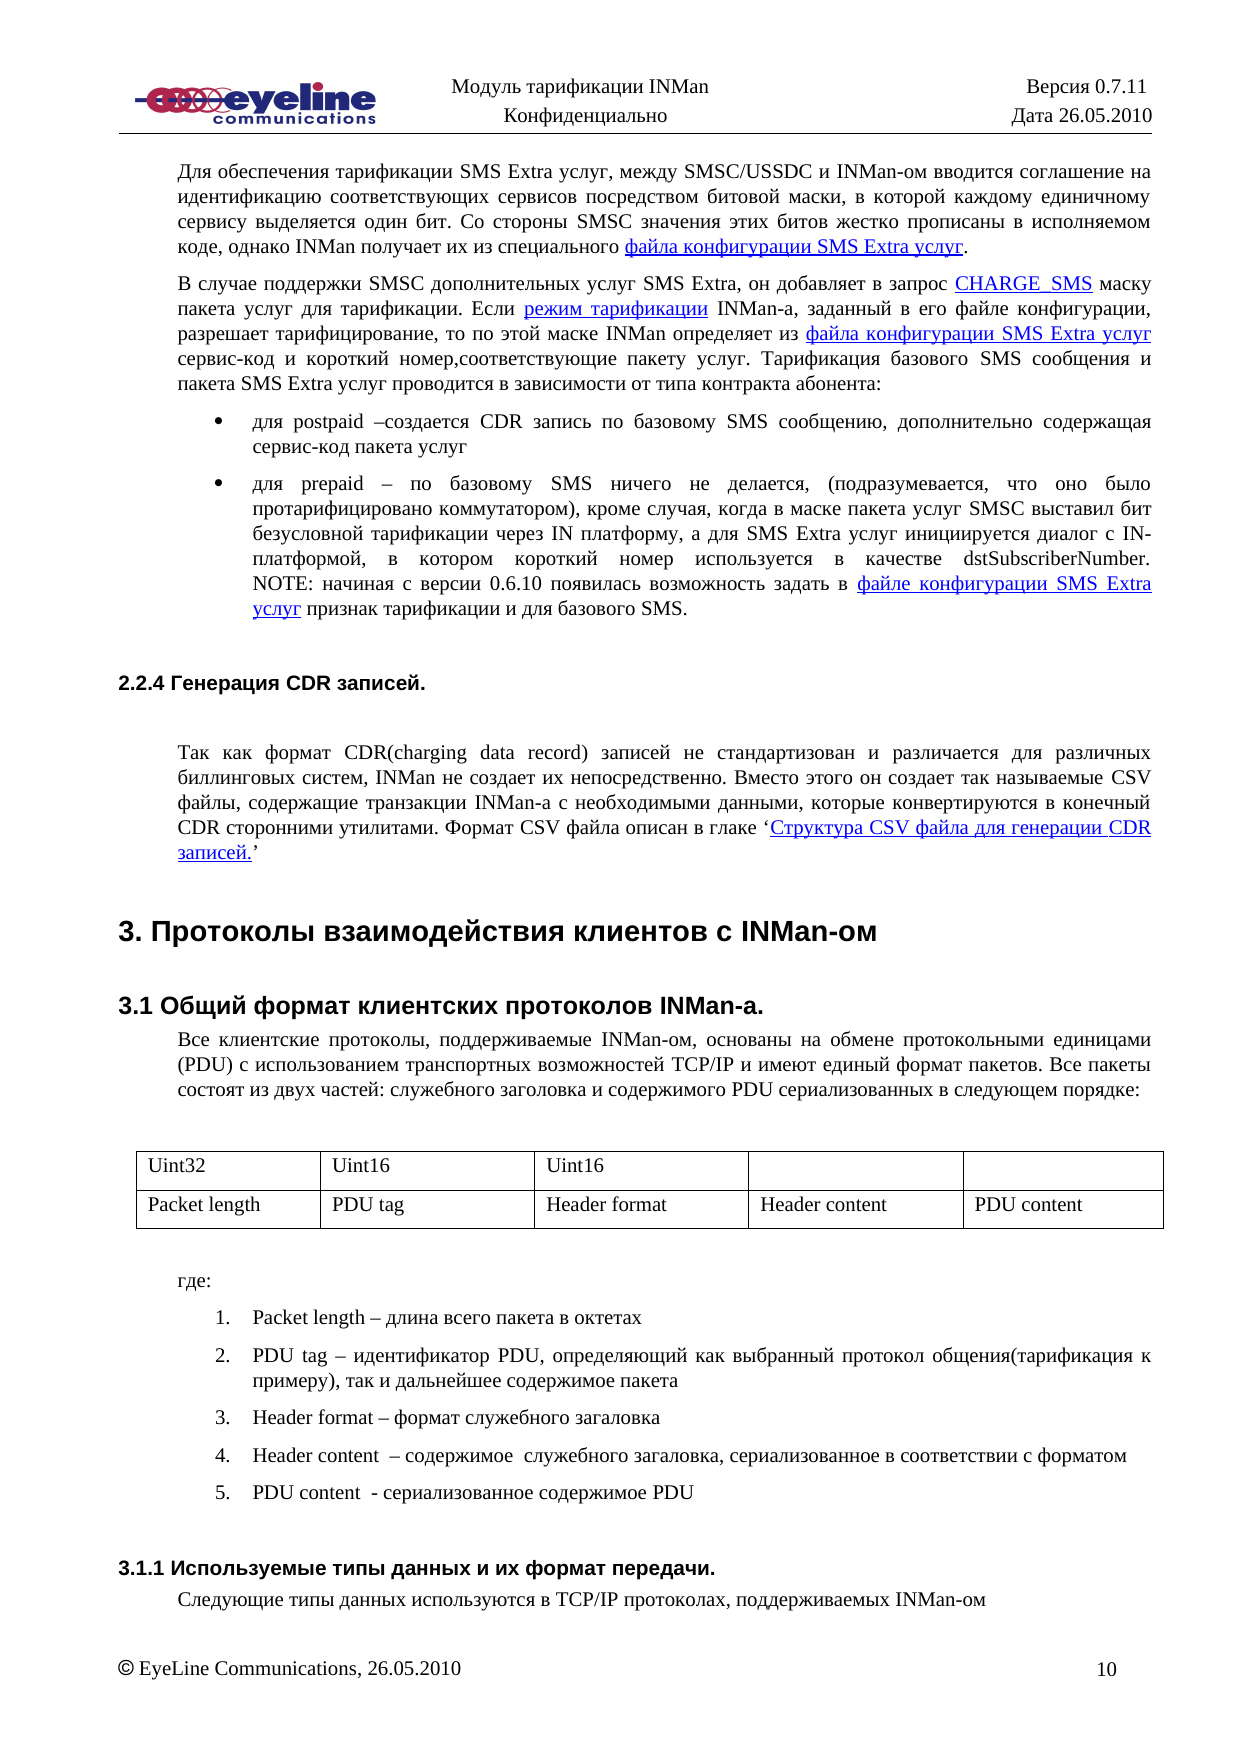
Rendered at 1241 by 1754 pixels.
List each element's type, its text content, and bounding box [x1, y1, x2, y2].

subtitle Общий формат клиентских протоколов INMan-a. [118, 991, 1151, 1020]
text где: [177, 1267, 1151, 1292]
text Так как формат CDR(charging data record) записей не стандартизован и различается для различных биллинговых систем, INMan не создает их непосредственно. Вместо этого он создает так называемые CSV файлы, содержащие транзакции INMan-a с необходимыми данными, которые конвертируются в конечный CDR сторонними утилитами. Формат CSV файла описан в глаке ‘Структура CSV файла для генерации CDR записей.’ [177, 739, 1151, 864]
subtitle Генерация CDR записей. [118, 670, 1151, 695]
text Все клиентские протоколы, поддерживаемые INMan-ом, основаны на обмене протокольными единицами (PDU) с использованием транспортных возможностей TCP/IP и имеют единый формат пакетов. Все пакеты состоят из двух частей: служебного заголовка и содержимого PDU сериализованных в следующем порядке: [177, 1026, 1151, 1101]
table_header Uint16 [321, 1152, 534, 1190]
text Для обеспечения тарификации SMS Extra услуг, между SMSC/USSDC и INMan-ом вводится соглашение на идентификацию соответствующих сервисов посредством битовой маски, в которой каждому единичному сервису выделяется один бит. Со стороны SMSC значения этих битов жестко прописаны в исполняемом коде, однако INMan получает их из специального файла конфигурации SMS Extra услуг. [177, 158, 1151, 258]
subtitle Используемые типы данных и их формат передачи. [118, 1554, 1151, 1579]
table_cell PDU tag [321, 1191, 534, 1228]
list Header format – формат служебного загаловка [215, 1404, 1151, 1429]
list для prepaid – по базовому SMS ничего не делается, (подразумевается, что оно было протарифицировано коммутатором), кроме случая, когда в маске пакета услуг SMSC выставил бит безусловной тарификации через IN платформу, а для SMS Extra услуг инициируется диалог с IN-платформой, в котором короткий номер используется в качестве dstSubscriberNumber. NOTE: начиная с версии 0.6.10 появилась возможность задать в файле конфигурации SMS Extra услуг признак тарификации и для базового SMS. [215, 470, 1151, 620]
table_cell Packet length [137, 1191, 320, 1228]
table_header [964, 1152, 1163, 1190]
list Header content – содержимое служебного загаловка, сериализованное в соответствии с форматом [215, 1442, 1151, 1467]
text В случае поддержки SMSC дополнительных услуг SMS Extra, он добавляет в запрос CHARGE_SMS маску пакета услуг для тарификации. Если режим тарификации INMan-a, заданный в его файле конфигурации, разрешает тарифицирование, то по этой маске INMan определяет из файла конфигурации SMS Extra услуг сервис-код и короткий номер,соответствующие пакету услуг. Тарификация базового SMS сообщения и пакета SMS Extra услуг проводится в зависимости от типа контракта абонента: [177, 270, 1151, 395]
text Следующие типы данных используются в TCP/IP протоколах, поддерживаемых INMan-ом [177, 1586, 1151, 1611]
list PDU tag – идентификатор PDU, определяющий как выбранный протокол общения(тарификация к примеру), так и дальнейшее содержимое пакета [215, 1342, 1151, 1392]
list для postpaid –создается CDR запись по базовому SMS сообщению, дополнительно содержащая сервис-код пакета услуг [215, 408, 1151, 458]
picture [135, 82, 376, 124]
list PDU content - сериализованное содержимое PDU [215, 1479, 1151, 1504]
table_header Uint16 [535, 1152, 748, 1190]
table_header [749, 1152, 963, 1190]
table_cell Header format [535, 1191, 748, 1228]
table_cell PDU content [964, 1191, 1163, 1228]
list Packet length – длина всего пакета в октетах [215, 1304, 1151, 1329]
table_header Uint32 [137, 1152, 320, 1190]
table_cell Header content [749, 1191, 963, 1228]
subtitle Протоколы взаимодействия клиентов с INMan-ом [118, 914, 1151, 947]
